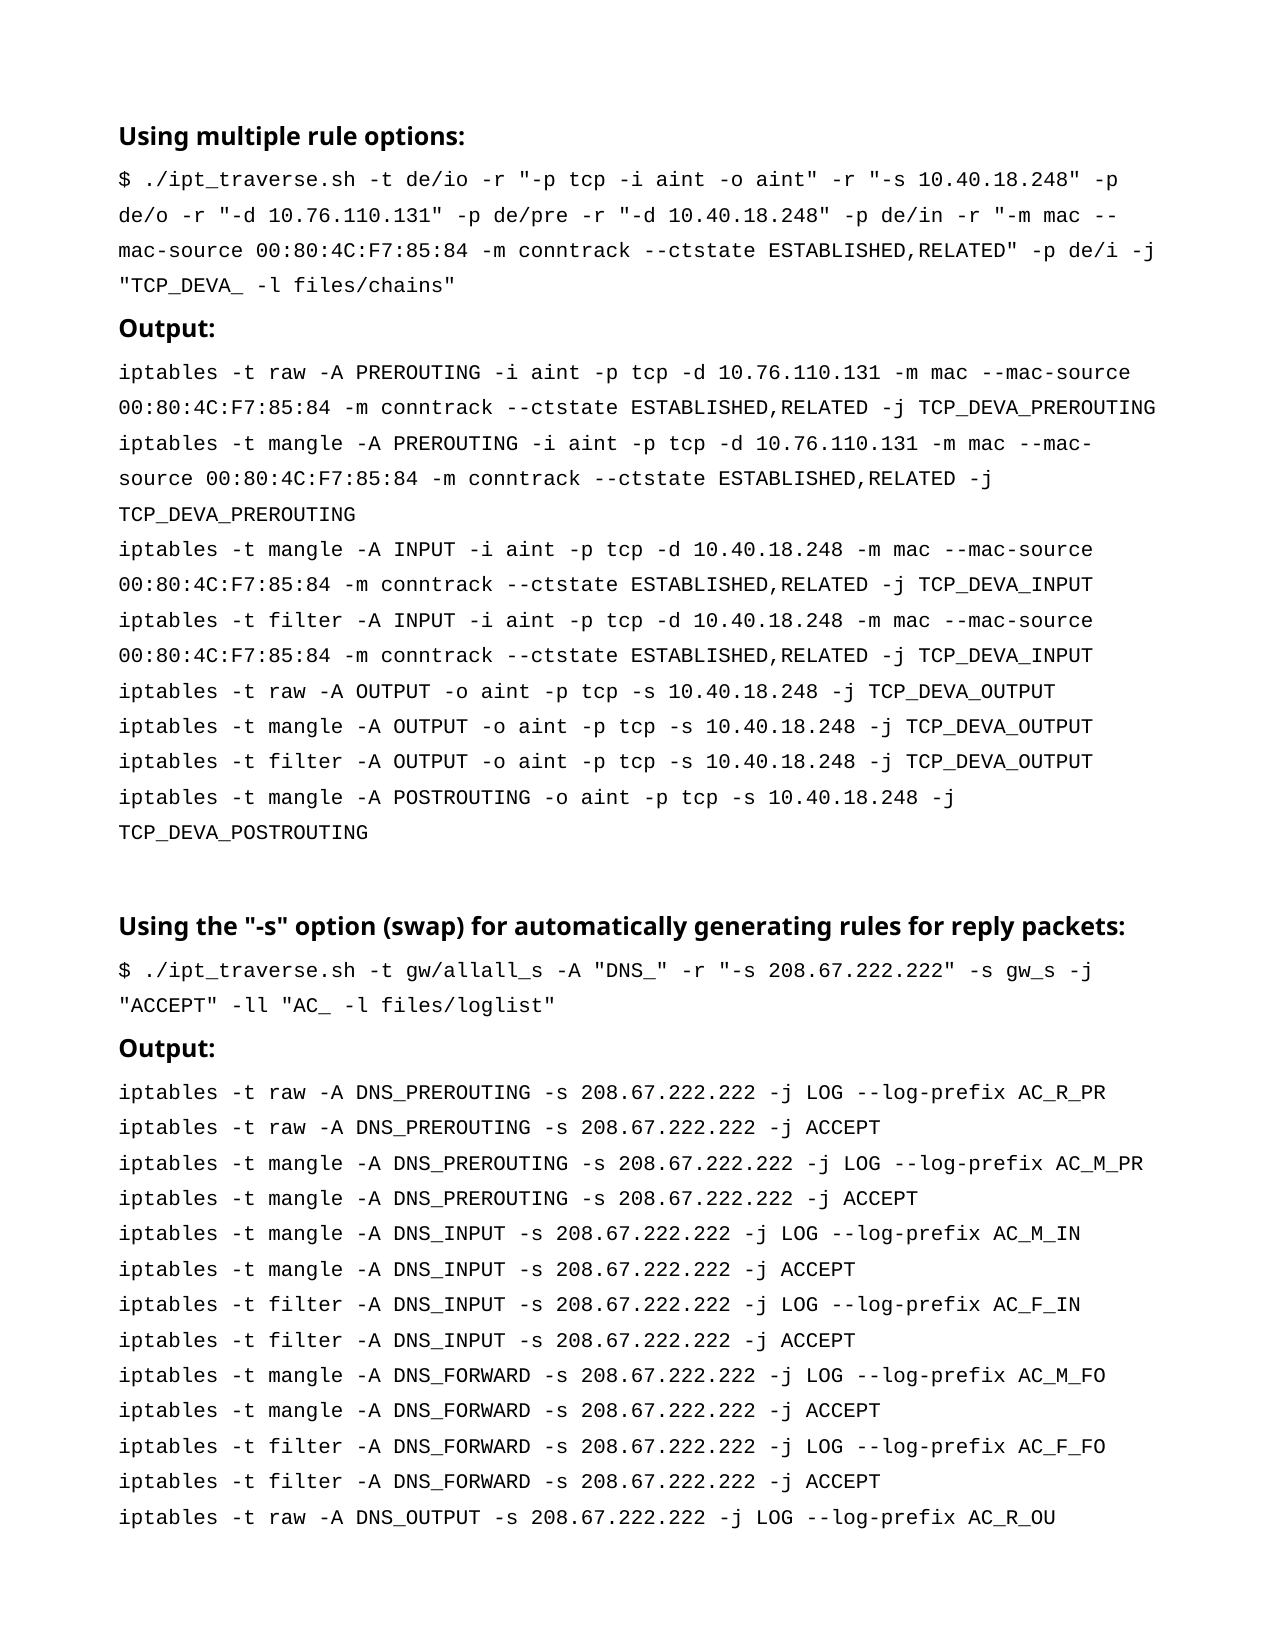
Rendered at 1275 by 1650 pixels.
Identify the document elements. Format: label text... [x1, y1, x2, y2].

text Using multiple rule options: [118, 118, 1157, 152]
text iptables -t filter -A DNS_INPUT -s 208.67.222.222 -j ACCEPT [118, 1329, 1157, 1353]
text iptables -t mangle -A POSTROUTING -o aint -p tcp -s 10.40.18.248 -j TCP_DEVA_POSTROUTING [118, 787, 1157, 846]
text iptables -t filter -A OUTPUT -o aint -p tcp -s 10.40.18.248 -j TCP_DEVA_OUTPUT [118, 751, 1157, 775]
text iptables -t raw -A DNS_PREROUTING -s 208.67.222.222 -j LOG --log-prefix AC_R_PR [118, 1082, 1157, 1105]
text iptables -t mangle -A DNS_INPUT -s 208.67.222.222 -j ACCEPT [118, 1259, 1157, 1282]
text iptables -t raw -A PREROUTING -i aint -p tcp -d 10.76.110.131 -m mac --mac-source 00:80:4C:F7:85:84 -m conntrack --ctstate ESTABLISHED,RELATED -j TCP_DEVA_PREROUTING [118, 362, 1157, 421]
text iptables -t mangle -A PREROUTING -i aint -p tcp -d 10.76.110.131 -m mac --mac-source 00:80:4C:F7:85:84 -m conntrack --ctstate ESTABLISHED,RELATED -j TCP_DEVA_PREROUTING [118, 433, 1157, 527]
text iptables -t mangle -A INPUT -i aint -p tcp -d 10.40.18.248 -m mac --mac-source 00:80:4C:F7:85:84 -m conntrack --ctstate ESTABLISHED,RELATED -j TCP_DEVA_INPUT [118, 539, 1157, 598]
text iptables -t mangle -A DNS_FORWARD -s 208.67.222.222 -j LOG --log-prefix AC_M_FO [118, 1365, 1157, 1389]
text iptables -t filter -A INPUT -i aint -p tcp -d 10.40.18.248 -m mac --mac-source 00:80:4C:F7:85:84 -m conntrack --ctstate ESTABLISHED,RELATED -j TCP_DEVA_INPUT [118, 610, 1157, 669]
text Using the "-s" option (swap) for automatically generating rules for reply packets: [118, 909, 1157, 943]
text iptables -t raw -A DNS_PREROUTING -s 208.67.222.222 -j ACCEPT [118, 1117, 1157, 1141]
text iptables -t mangle -A DNS_FORWARD -s 208.67.222.222 -j ACCEPT [118, 1400, 1157, 1424]
text $ ./ipt_traverse.sh -t gw/allall_s -A "DNS_" -r "-s 208.67.222.222" -s gw_s -j "ACCEPT" -ll "AC_ -l files/loglist" [118, 960, 1157, 1019]
text iptables -t filter -A DNS_FORWARD -s 208.67.222.222 -j ACCEPT [118, 1471, 1157, 1495]
text Output: [118, 311, 1157, 345]
text iptables -t raw -A DNS_OUTPUT -s 208.67.222.222 -j LOG --log-prefix AC_R_OU [118, 1507, 1157, 1530]
text iptables -t filter -A DNS_FORWARD -s 208.67.222.222 -j LOG --log-prefix AC_F_FO [118, 1436, 1157, 1459]
text iptables -t filter -A DNS_INPUT -s 208.67.222.222 -j LOG --log-prefix AC_F_IN [118, 1294, 1157, 1318]
text iptables -t mangle -A OUTPUT -o aint -p tcp -s 10.40.18.248 -j TCP_DEVA_OUTPUT [118, 716, 1157, 740]
text iptables -t mangle -A DNS_PREROUTING -s 208.67.222.222 -j LOG --log-prefix AC_M_PR [118, 1152, 1157, 1176]
text iptables -t raw -A OUTPUT -o aint -p tcp -s 10.40.18.248 -j TCP_DEVA_OUTPUT [118, 681, 1157, 704]
text iptables -t mangle -A DNS_INPUT -s 208.67.222.222 -j LOG --log-prefix AC_M_IN [118, 1223, 1157, 1247]
text iptables -t mangle -A DNS_PREROUTING -s 208.67.222.222 -j ACCEPT [118, 1188, 1157, 1212]
text Output: [118, 1031, 1157, 1065]
text $ ./ipt_traverse.sh -t de/io -r "-p tcp -i aint -o aint" -r "-s 10.40.18.248" -p de/o -r "-d 10.76.110.131" -p de/pre -r "-d 10.40.18.248" -p de/in -r "-m mac --mac-source 00:80:4C:F7:85:84 -m conntrack --ctstate ESTABLISHED,RELATED" -p de/i -j "TCP_DEVA_ -l files/chains" [118, 169, 1157, 299]
